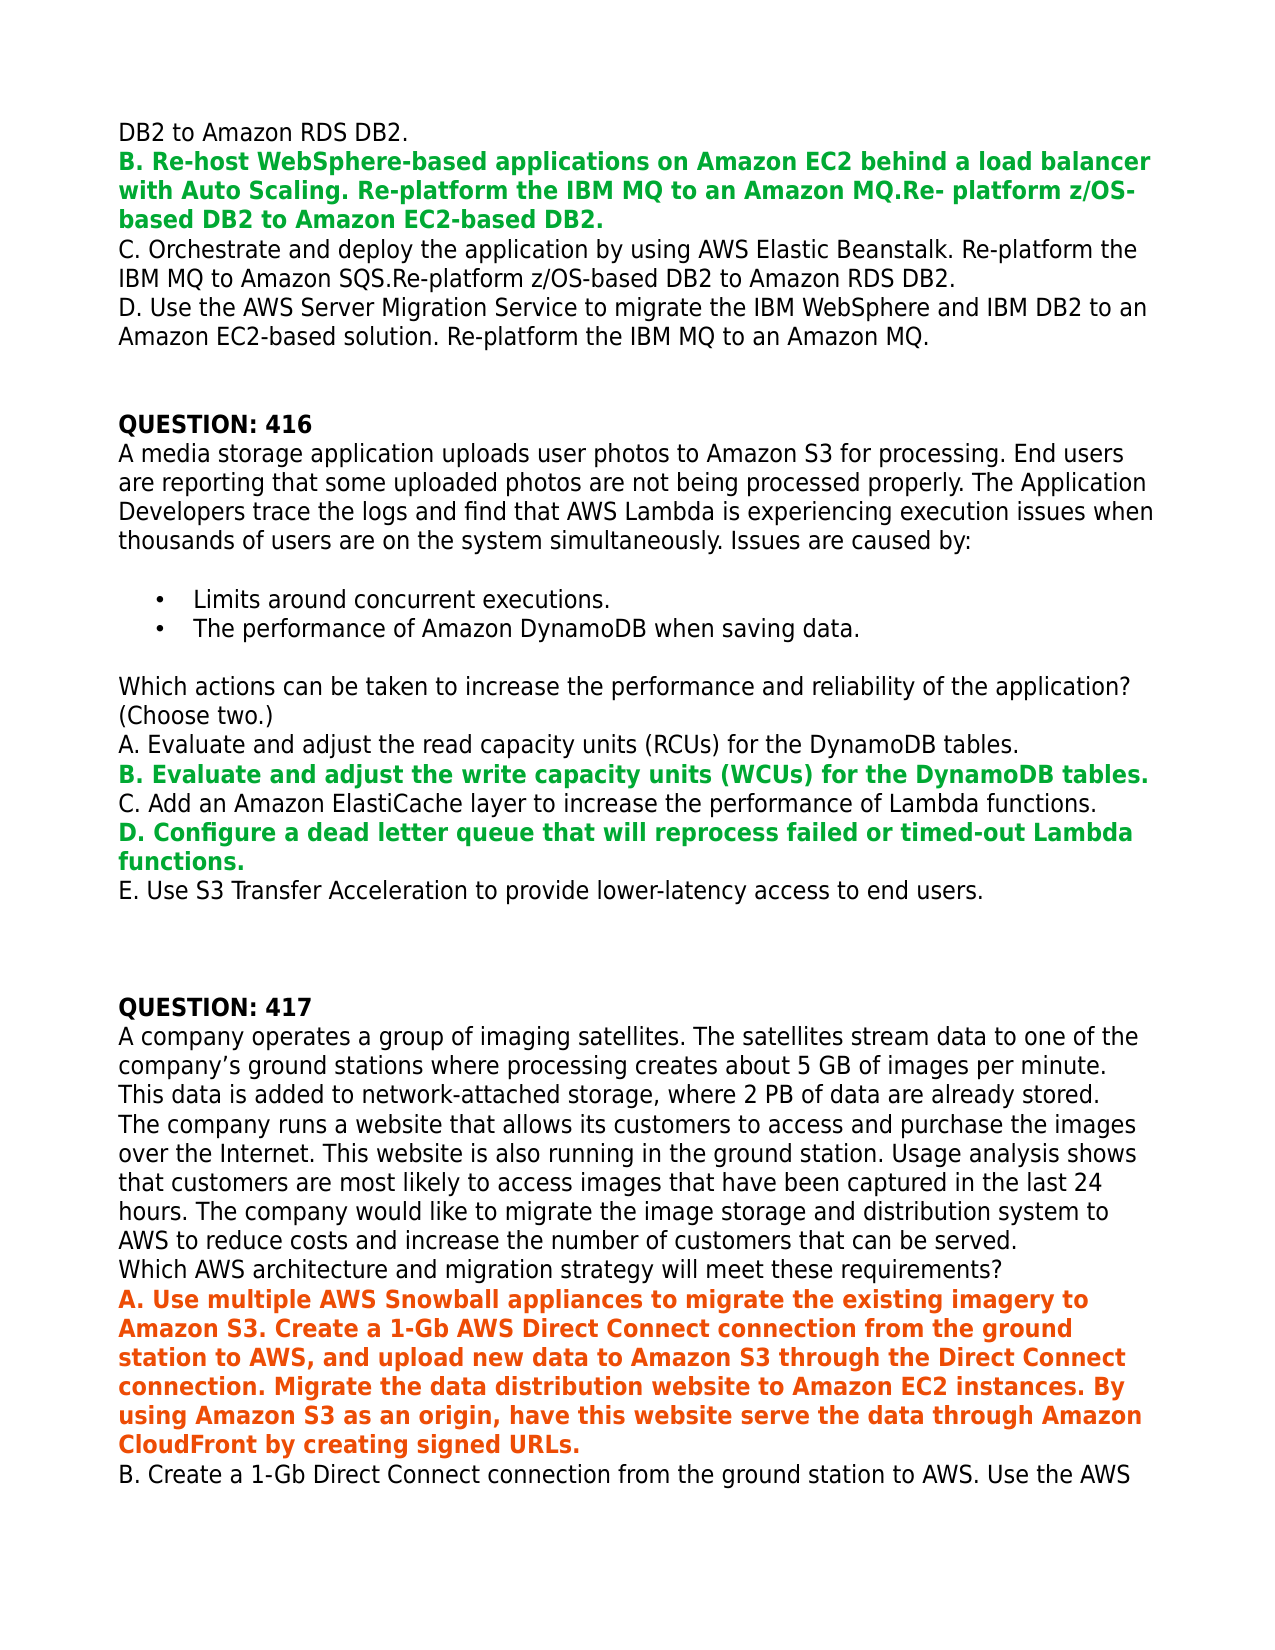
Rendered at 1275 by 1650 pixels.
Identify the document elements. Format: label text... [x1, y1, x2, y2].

text A company operates a group of imaging satellites. The satellites stream data to one of the [118, 1022, 1157, 1051]
text D. Use the AWS Server Migration Service to migrate the IBM WebSphere and IBM DB2 to an [118, 293, 1157, 322]
text Which AWS architecture and migration strategy will meet these requirements? [118, 1256, 1157, 1285]
text The company runs a website that allows its customers to access and purchase the images over the Internet. This website is also running in the ground station. Usage analysis shows that customers are most likely to access images that have been captured in the last 24 hours. The company would like to migrate the image storage and distribution system to AWS to reduce costs and increase the number of customers that can be served. [118, 1110, 1157, 1256]
text Which actions can be taken to increase the performance and reliability of the application? [118, 672, 1157, 701]
text A. Use multiple AWS Snowball appliances to migrate the existing imagery to Amazon S3. Create a 1-Gb AWS Direct Connect connection from the ground station to AWS, and upload new data to Amazon S3 through the Direct Connect connection. Migrate the data distribution website to Amazon EC2 instances. By using Amazon S3 as an origin, have this website serve the data through Amazon CloudFront by creating signed URLs. [118, 1285, 1157, 1460]
text C. Add an Amazon ElastiCache layer to increase the performance of Lambda functions. [118, 789, 1157, 818]
text thousands of users are on the system simultaneously. Issues are caused by: [118, 526, 1157, 556]
text C. Orchestrate and deploy the application by using AWS Elastic Beanstalk. Re-platform the IBM MQ to Amazon SQS.Re-platform z/OS-based DB2 to Amazon RDS DB2. [118, 235, 1157, 293]
text QUESTION: 416 [118, 410, 1157, 439]
list The performance of Amazon DynamoDB when saving data. [156, 614, 1157, 643]
text E. Use S3 Transfer Acceleration to provide lower-latency access to end users. [118, 876, 1157, 906]
text QUESTION: 417 [118, 993, 1157, 1022]
text DB2 to Amazon RDS DB2. [118, 118, 1157, 147]
text B. Evaluate and adjust the write capacity units (WCUs) for the DynamoDB tables. [118, 760, 1157, 789]
list Limits around concurrent executions. [156, 585, 1157, 614]
text A media storage application uploads user photos to Amazon S3 for processing. End users are reporting that some uploaded photos are not being processed properly. The Application [118, 439, 1157, 497]
text B. Create a 1-Gb Direct Connect connection from the ground station to AWS. Use the AWS [118, 1460, 1157, 1489]
text (Choose two.) [118, 701, 1157, 731]
text A. Evaluate and adjust the read capacity units (RCUs) for the DynamoDB tables. [118, 731, 1157, 760]
text Amazon EC2-based solution. Re-platform the IBM MQ to an Amazon MQ. [118, 322, 1157, 351]
text D. Configure a dead letter queue that will reprocess failed or timed-out Lambda functions. [118, 818, 1157, 876]
text B. Re-host WebSphere-based applications on Amazon EC2 behind a load balancer with Auto Scaling. Re-platform the IBM MQ to an Amazon MQ.Re- platform z/OS-based DB2 to Amazon EC2-based DB2. [118, 147, 1157, 235]
text company’s ground stations where processing creates about 5 GB of images per minute. This data is added to network-attached storage, where 2 PB of data are already stored. [118, 1051, 1157, 1110]
text Developers trace the logs and find that AWS Lambda is experiencing execution issues when [118, 497, 1157, 526]
